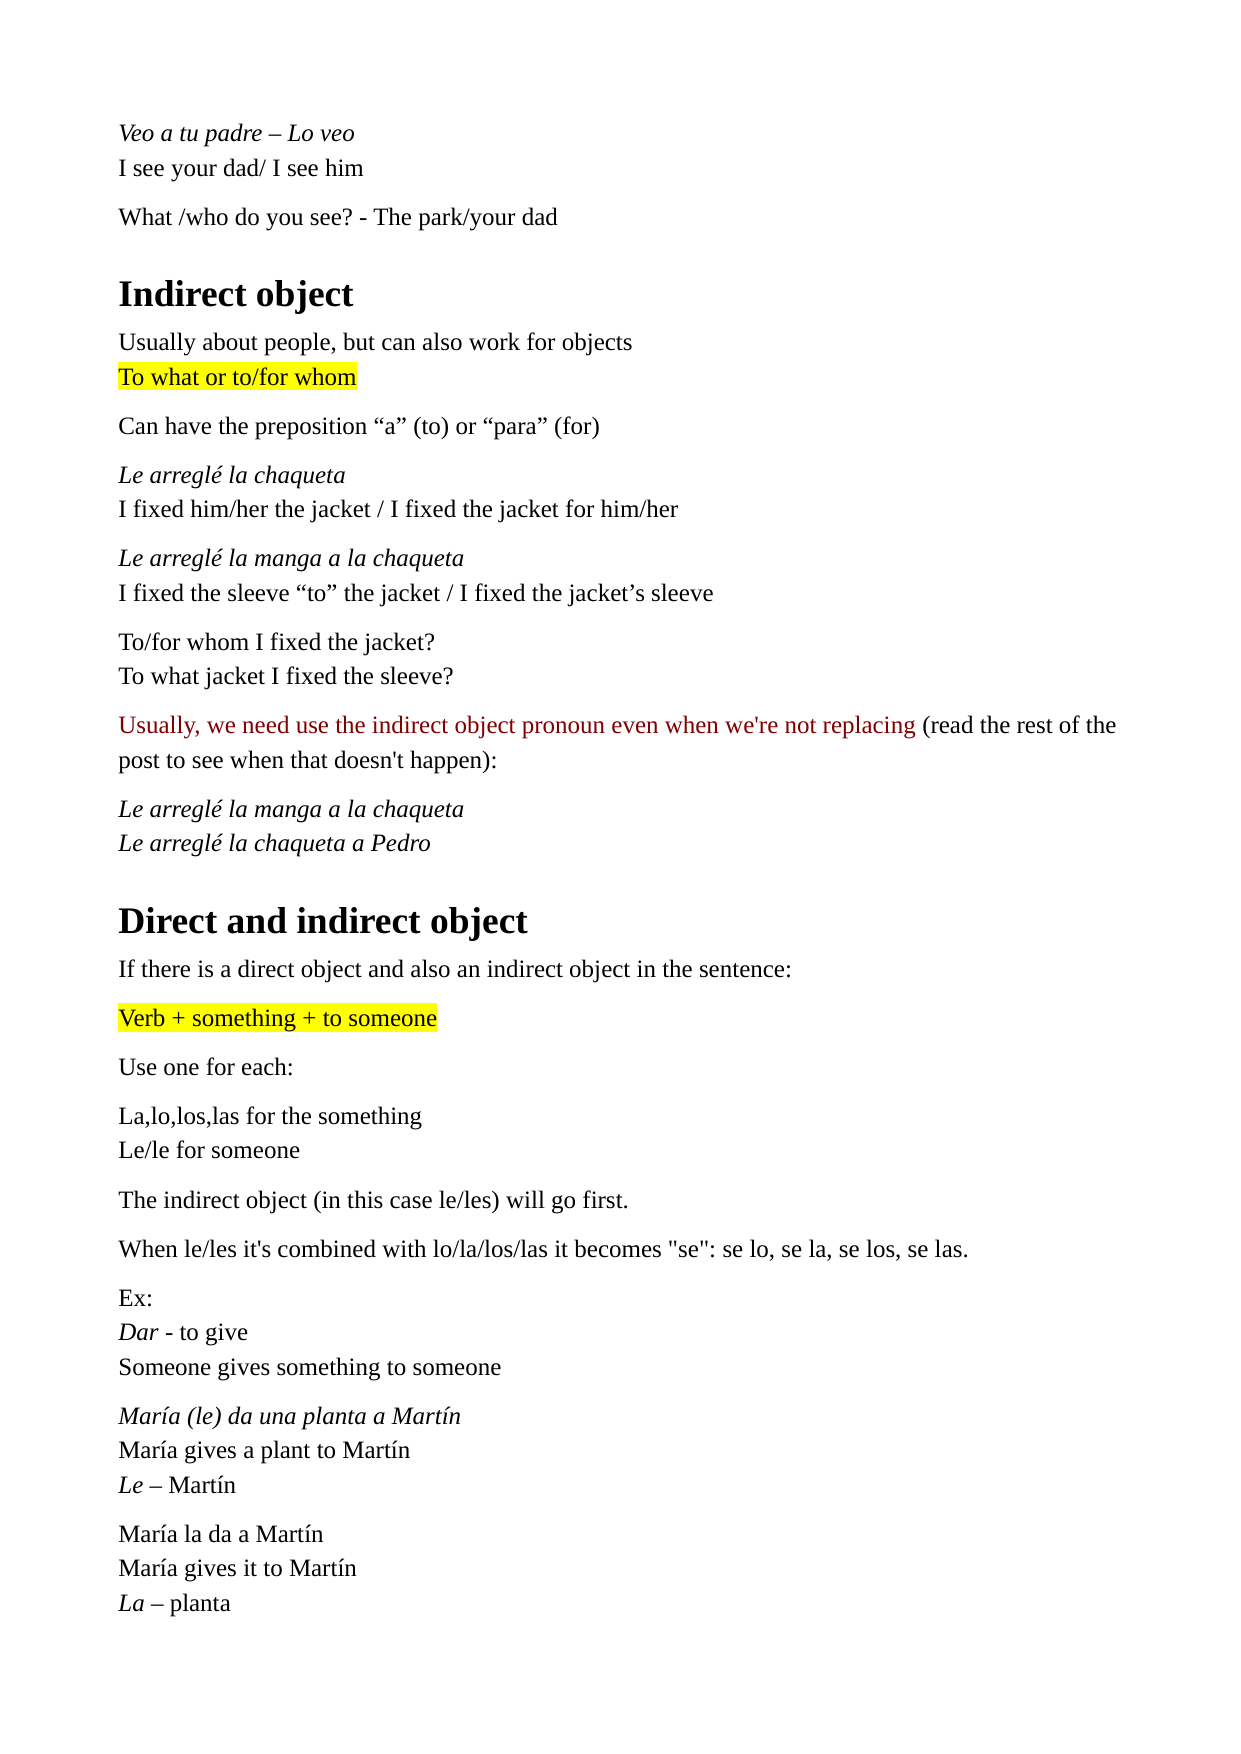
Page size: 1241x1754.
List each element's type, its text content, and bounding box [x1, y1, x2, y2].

subtitle Direct and indirect object [118, 898, 1122, 941]
text Verb + something + to someone [118, 1003, 1122, 1032]
subtitle Indirect object [118, 272, 1122, 315]
text If there is a direct object and also an indirect object in the sentence: [118, 954, 1122, 983]
text Le arreglé la manga a la chaqueta I fixed the sleeve “to” the jacket / I fixed the jacket’s sleeve [118, 543, 1122, 607]
text Usually, we need use the indirect object pronoun even when we're not replacing (read the rest of the post to see when that doesn't happen): [118, 710, 1122, 774]
text La,lo,los,las for the something Le/le for someone [118, 1101, 1122, 1164]
text Can have the preposition “a” (to) or “para” (for) [118, 411, 1122, 439]
text When le/les it's combined with lo/la/los/las it becomes "se": se lo, se la, se los, se las. [118, 1234, 1122, 1262]
text María (le) da una planta a Martín María gives a plant to Martín Le – Martín [118, 1401, 1122, 1498]
text The indirect object (in this case le/les) will go first. [118, 1185, 1122, 1213]
text María la da a Martín María gives it to Martín La – planta [118, 1519, 1122, 1617]
text Usually about people, but can also work for objects To what or to/for whom [118, 327, 1122, 390]
text Le arreglé la manga a la chaqueta Le arreglé la chaqueta a Pedro [118, 794, 1122, 857]
text Use one for each: [118, 1052, 1122, 1081]
text Le arreglé la chaqueta I fixed him/her the jacket / I fixed the jacket for him/her [118, 460, 1122, 523]
text To/for whom I fixed the jacket? To what jacket I fixed the sleeve? [118, 627, 1122, 690]
text What /who do you see? - The park/your dad [118, 202, 1122, 230]
text Veo a tu padre – Lo veo I see your dad/ I see him [118, 118, 1122, 181]
text Ex: Dar - to give Someone gives something to someone [118, 1283, 1122, 1381]
